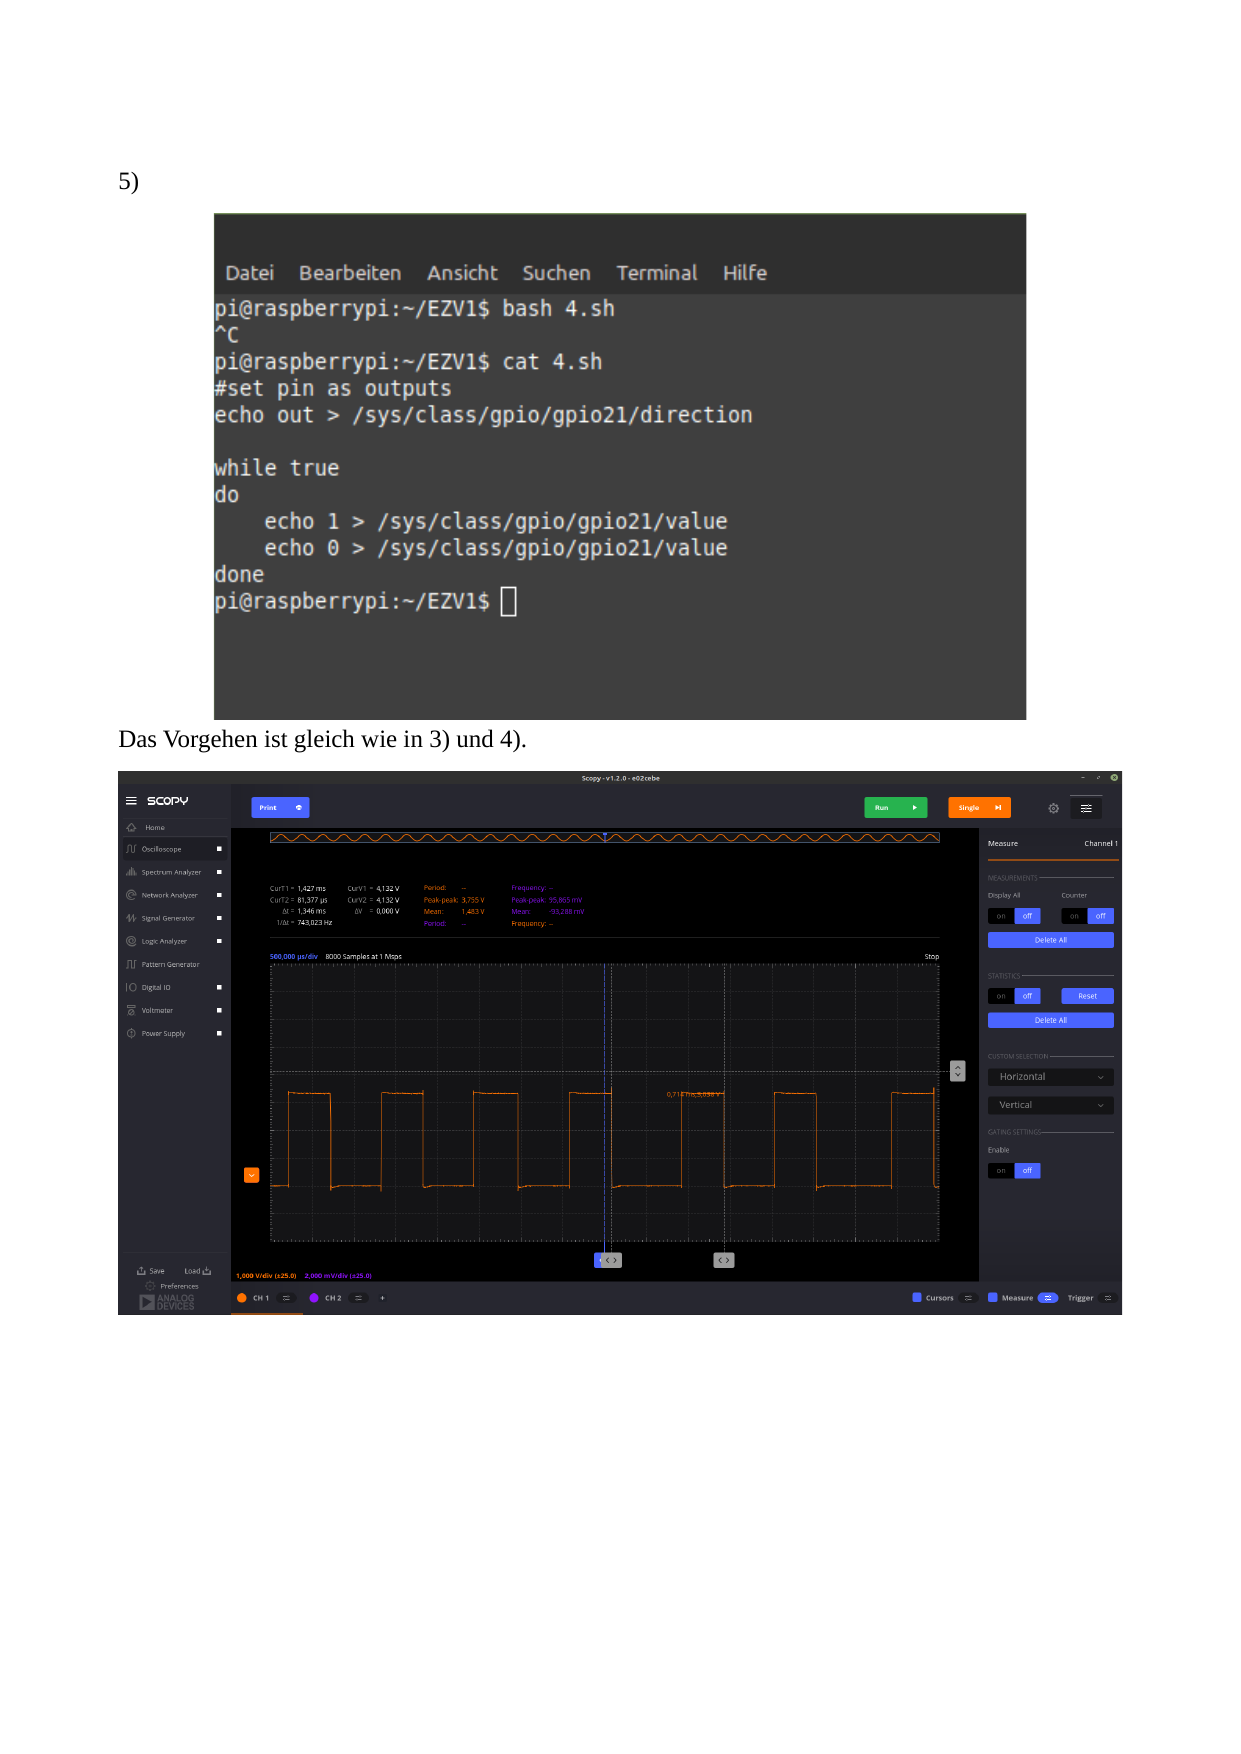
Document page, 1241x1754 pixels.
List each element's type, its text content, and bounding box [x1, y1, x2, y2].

picture [118, 771, 1123, 1315]
picture [213, 213, 1027, 720]
text 5) [118, 166, 1122, 194]
text Das Vorgehen ist gleich wie in 3) und 4). [118, 213, 1122, 753]
